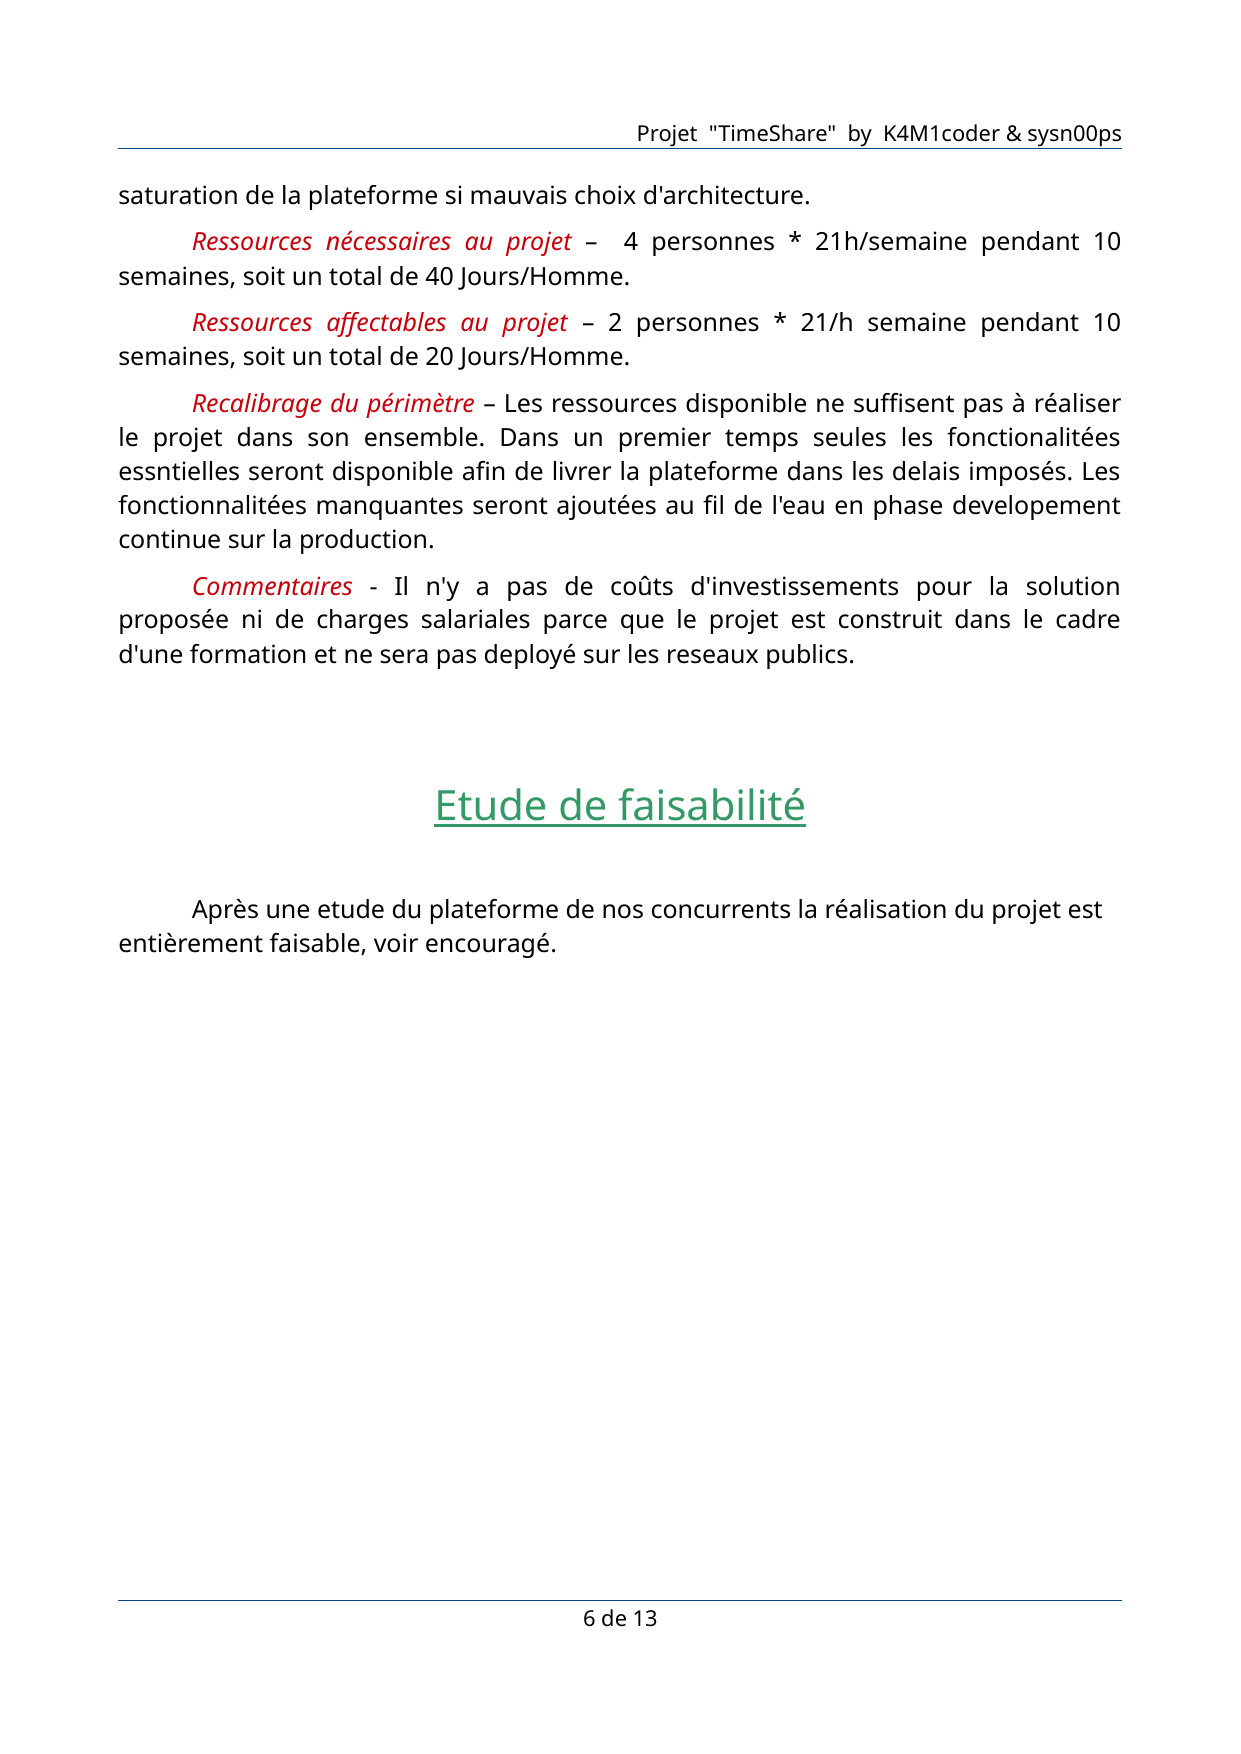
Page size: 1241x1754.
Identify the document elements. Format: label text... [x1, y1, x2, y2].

text Ressources nécessaires au projet – 4 personnes * 21h/semaine pendant 10 semaines, soit un total de 40 Jours/Homme. [118, 224, 1122, 292]
text Etude de faisabilité [118, 776, 1122, 833]
text Ressources affectables au projet – 2 personnes * 21/h semaine pendant 10 semaines, soit un total de 20 Jours/Homme. [118, 305, 1122, 373]
text Recalibrage du périmètre – Les ressources disponible ne suffisent pas à réaliser le projet dans son ensemble. Dans un premier temps seules les fonctionalitées essntielles seront disponible afin de livrer la plateforme dans les delais imposés. Les fonctionnalitées manquantes seront ajoutées au fil de l'eau en phase developement continue sur la production. [118, 385, 1122, 556]
text Commentaires - Il n'y a pas de coûts d'investissements pour la solution proposée ni de charges salariales parce que le projet est construit dans le cadre d'une formation et ne sera pas deployé sur les reseaux publics. [118, 568, 1122, 670]
text saturation de la plateforme si mauvais choix d'architecture. [118, 177, 1122, 212]
text Après une etude du plateforme de nos concurrents la réalisation du projet est entièrement faisable, voir encouragé. [118, 892, 1122, 960]
